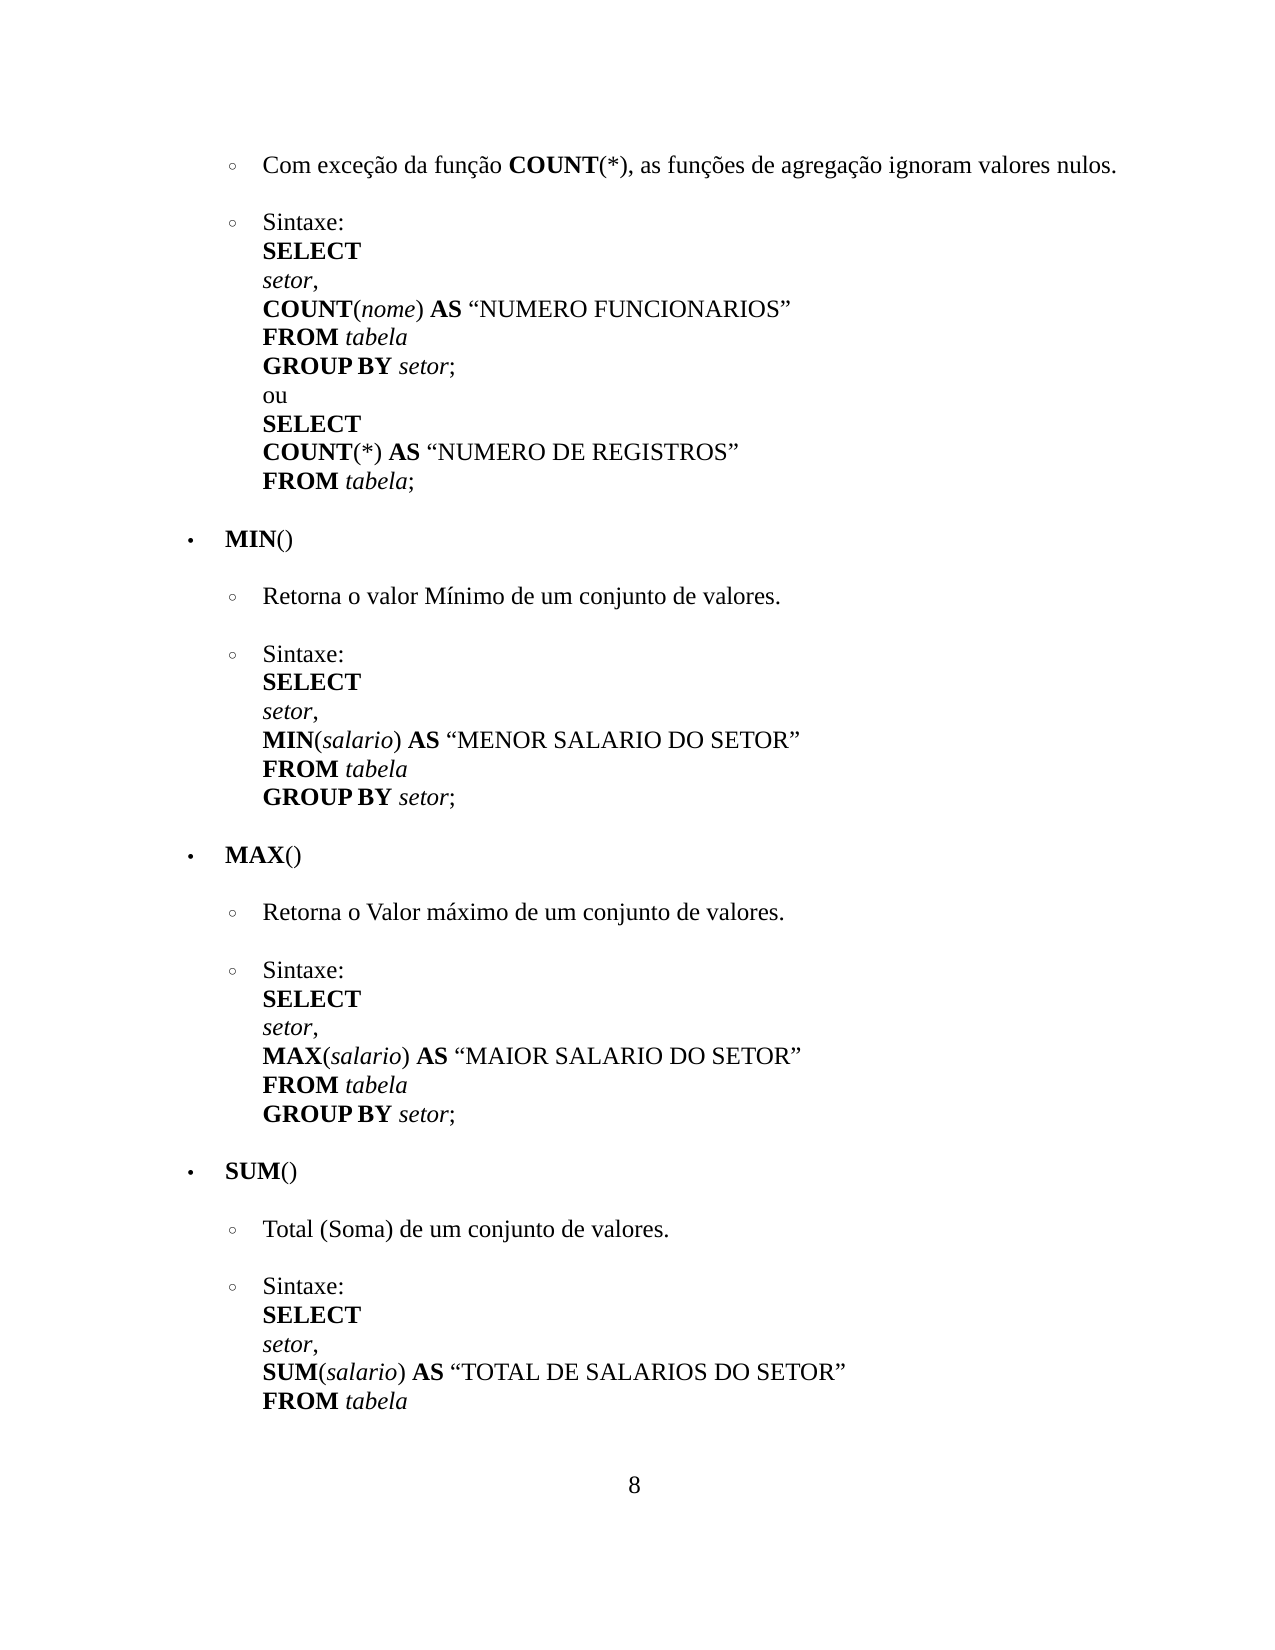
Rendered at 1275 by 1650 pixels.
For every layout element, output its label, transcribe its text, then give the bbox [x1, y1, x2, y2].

list SUM() [187, 1156, 1125, 1214]
list Retorna o Valor máximo de um conjunto de valores. [225, 897, 1125, 955]
list Sintaxe: SELECT setor, MAX(salario) AS “MAIOR SALARIO DO SETOR” FROM tabela GROUP BY setor; [225, 955, 1125, 1156]
list Total (Soma) de um conjunto de valores. [225, 1214, 1125, 1271]
list Sintaxe: SELECT setor, COUNT(nome) AS “NUMERO FUNCIONARIOS” FROM tabela GROUP BY setor; ou SELECT COUNT(*) AS “NUMERO DE REGISTROS” FROM tabela; [225, 207, 1125, 524]
list Retorna o valor Mínimo de um conjunto de valores. [225, 581, 1125, 639]
list Sintaxe: SELECT setor, MIN(salario) AS “MENOR SALARIO DO SETOR” FROM tabela GROUP BY setor; [225, 639, 1125, 840]
list Com exceção da função COUNT(*), as funções de agregação ignoram valores nulos. [225, 150, 1125, 207]
list Sintaxe: SELECT setor, SUM(salario) AS “TOTAL DE SALARIOS DO SETOR” FROM tabela [225, 1271, 1125, 1415]
list MIN() [187, 524, 1125, 581]
list MAX() [187, 840, 1125, 897]
